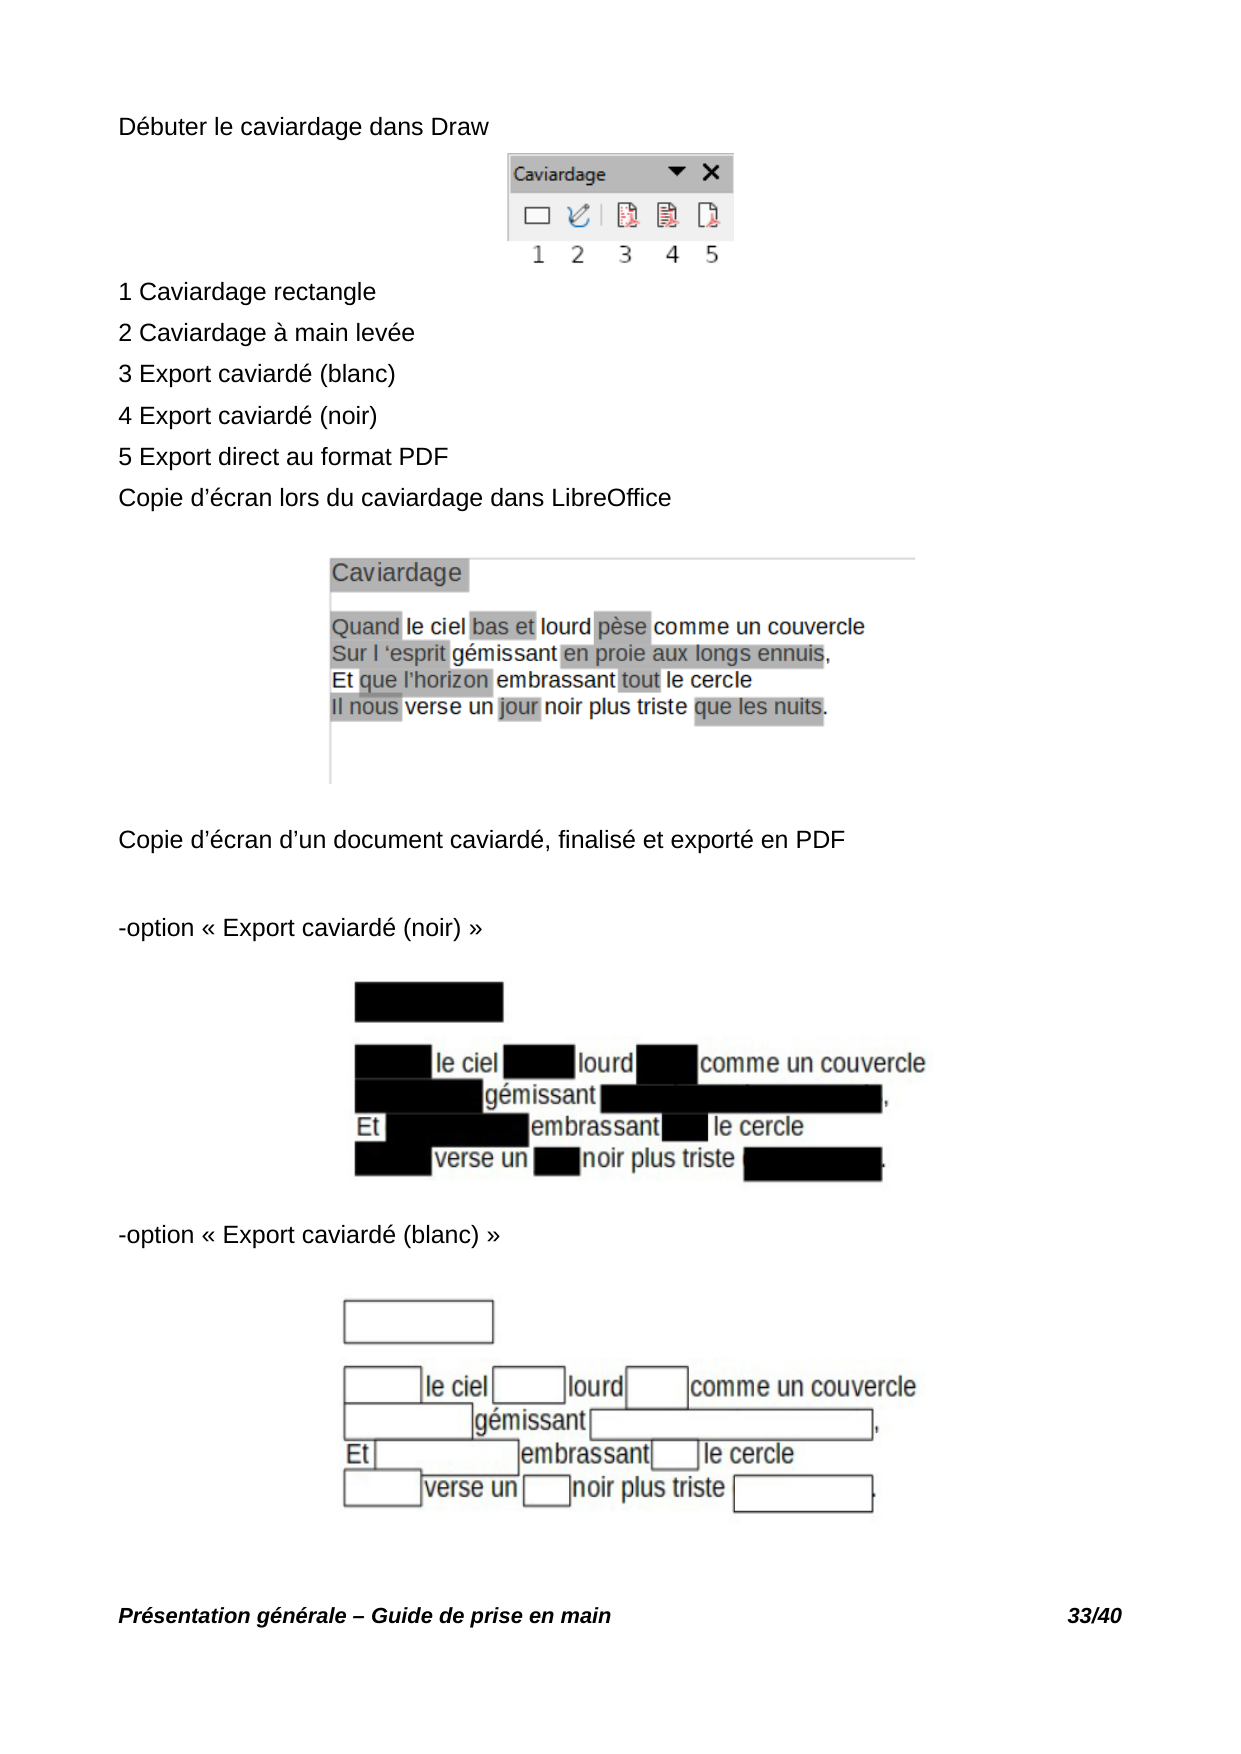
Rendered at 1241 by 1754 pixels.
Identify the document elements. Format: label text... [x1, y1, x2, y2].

text 1 Caviardage rectangle [118, 153, 1122, 306]
text 5 Export direct au format PDF [118, 442, 1122, 471]
text 2 Caviardage à main levée [118, 318, 1122, 347]
text 3 Export caviardé (blanc) [118, 359, 1122, 388]
text Débuter le caviardage dans Draw [118, 112, 1122, 141]
text -option « Export caviardé (blanc) » [118, 972, 1122, 1248]
picture [336, 1288, 928, 1525]
picture [325, 547, 916, 784]
text Copie d’écran lors du caviardage dans LibreOffice [118, 483, 1122, 512]
text -option « Export caviardé (noir) » [118, 913, 1122, 942]
text 4 Export caviardé (noir) [118, 401, 1122, 429]
picture [506, 153, 734, 277]
picture [343, 953, 935, 1191]
text Copie d’écran d’un document caviardé, finalisé et exporté en PDF [118, 825, 1122, 853]
